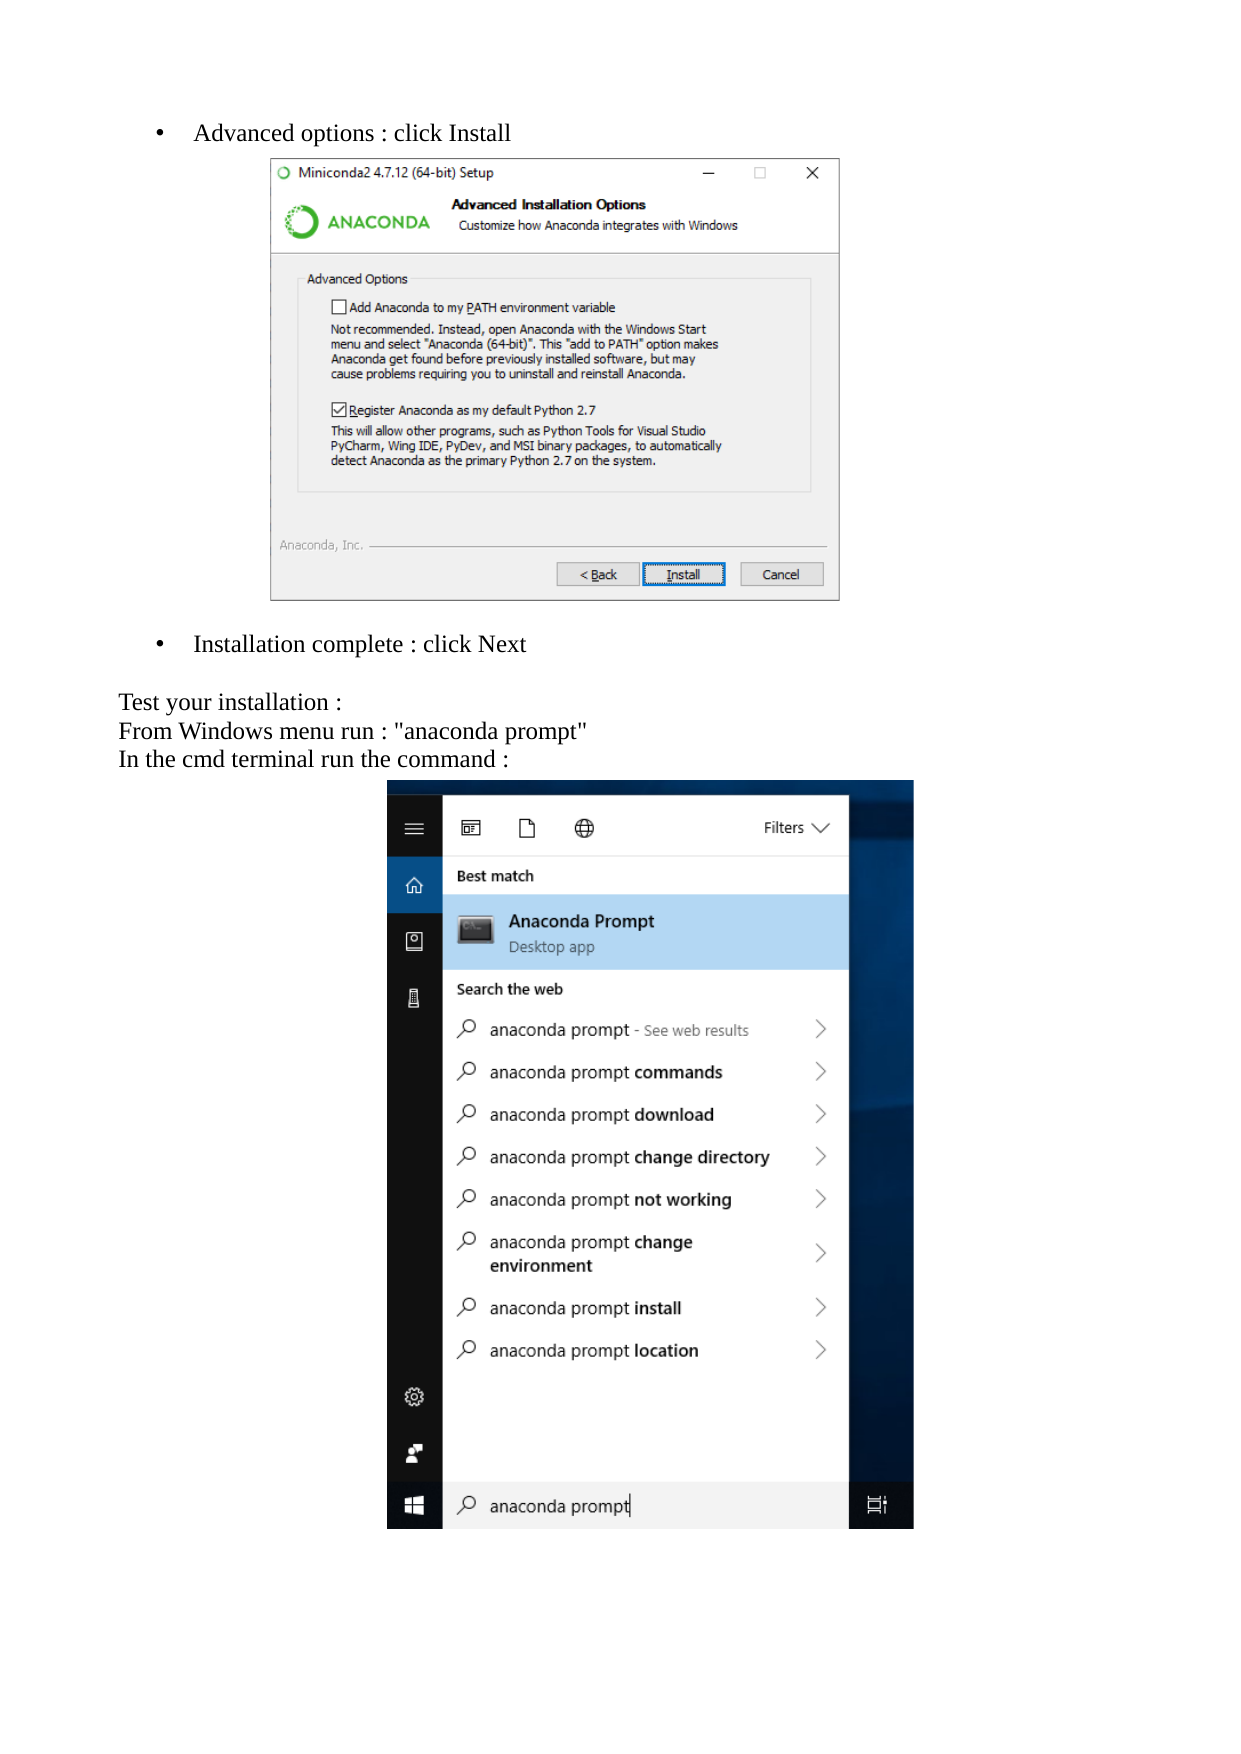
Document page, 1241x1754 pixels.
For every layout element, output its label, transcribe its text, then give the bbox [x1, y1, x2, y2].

picture [270, 158, 840, 601]
text In the cmd terminal run the command : [118, 744, 1122, 773]
list Installation complete : click Next [156, 629, 1122, 658]
list Advanced options : click Install [156, 118, 1122, 629]
text Test your installation : [118, 687, 1122, 716]
text From Windows menu run : "anaconda prompt" [118, 716, 1122, 744]
picture [387, 780, 914, 1529]
